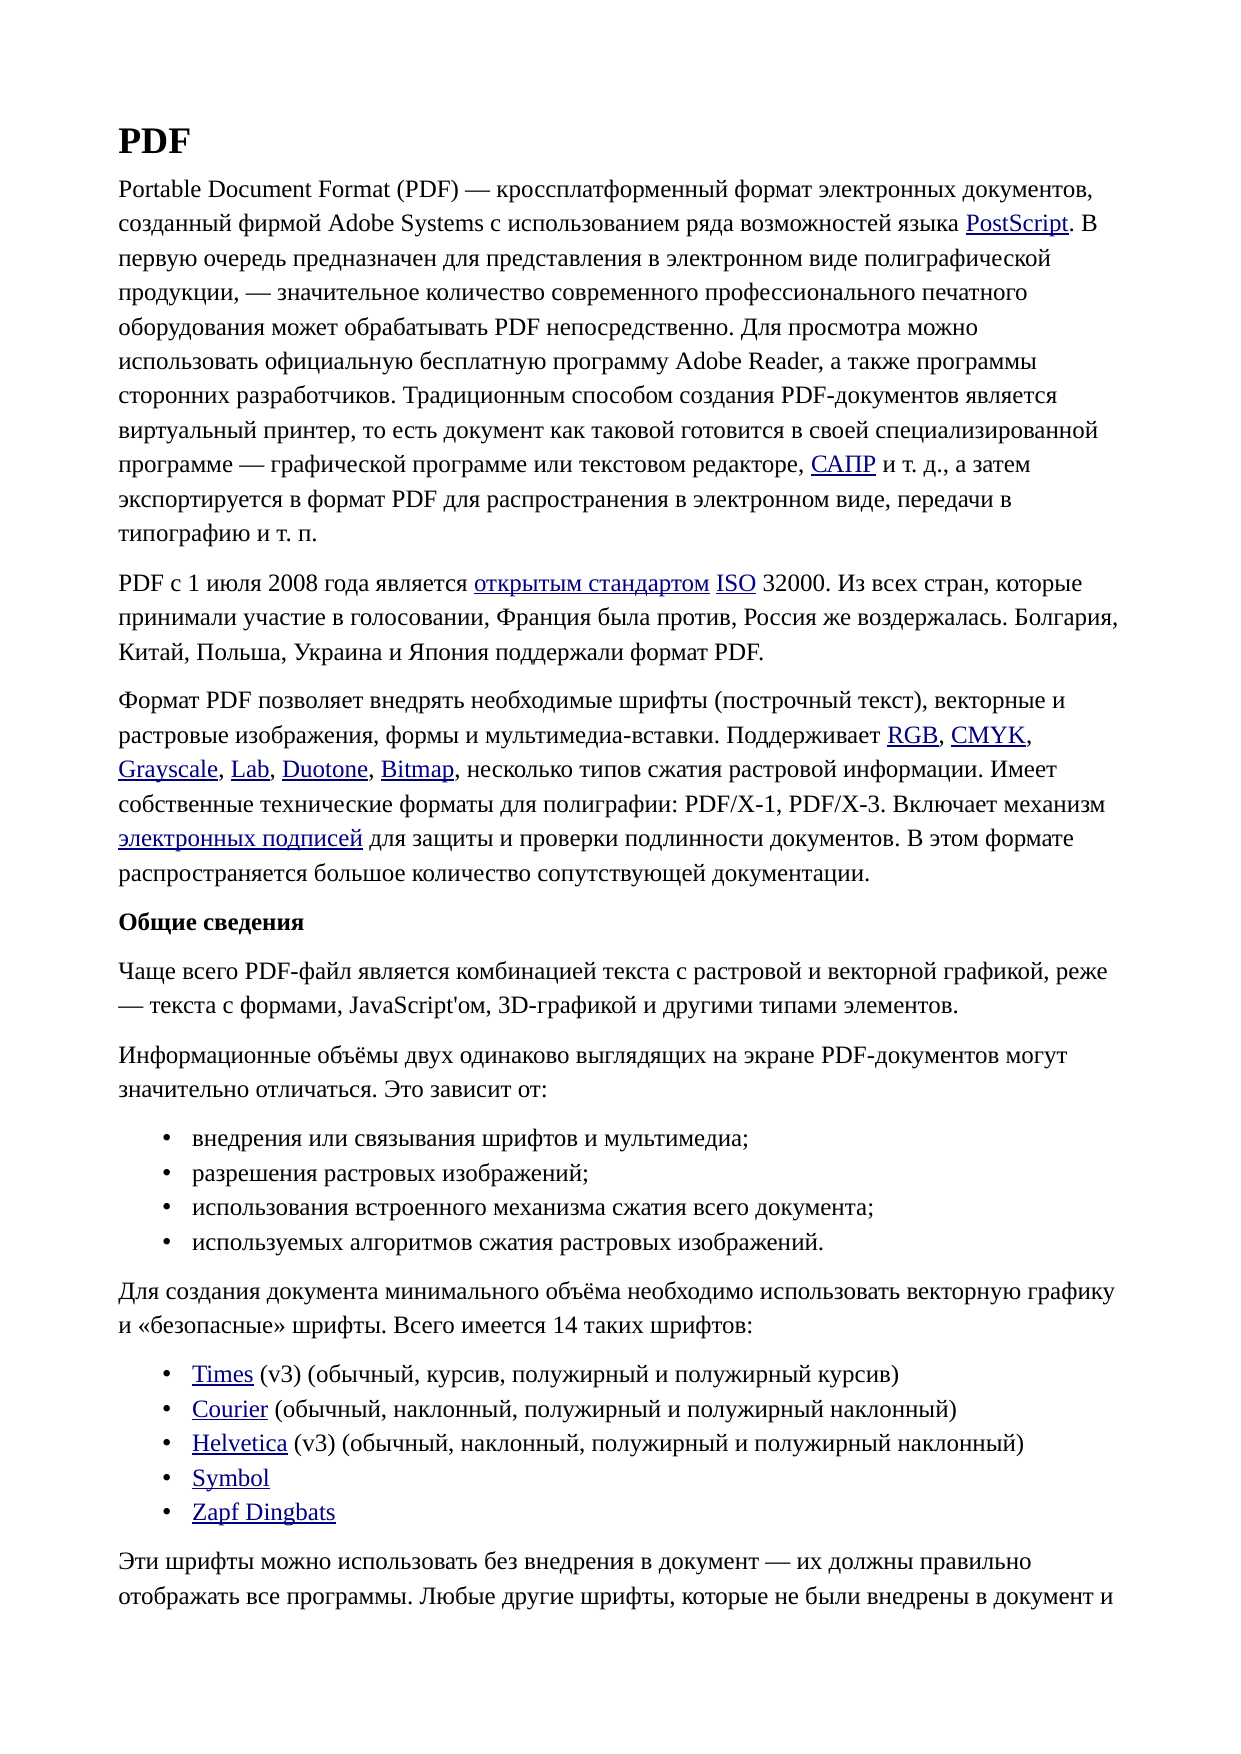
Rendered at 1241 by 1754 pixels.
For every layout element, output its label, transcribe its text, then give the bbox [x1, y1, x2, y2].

text Эти шрифты можно использовать без внедрения в документ — их должны правильно отображать все программы. Любые другие шрифты, которые не были внедрены в документ и [118, 1546, 1122, 1609]
list Times (v3) (обычный, курсив, полужирный и полужирный курсив) [162, 1359, 1122, 1388]
list Zapf Dingbats [162, 1497, 1122, 1526]
text PDF с 1 июля 2008 года является открытым стандартом ISO 32000. Из всех стран, которые принимали участие в голосовании, Франция была против, Россия же воздержалась. Болгария, Китай, Польша, Украина и Япония поддержали формат PDF. [118, 568, 1122, 665]
text Общие сведения [118, 907, 1122, 936]
text Чаще всего PDF-файл является комбинацией текста с растровой и векторной графикой, реже — текста с формами, JavaScript'ом, 3D-графикой и другими типами элементов. [118, 956, 1122, 1019]
text Для создания документа минимального объёма необходимо использовать векторную графику и «безопасные» шрифты. Всего имеется 14 таких шрифтов: [118, 1276, 1122, 1339]
text Формат PDF позволяет внедрять необходимые шрифты (построчный текст), векторные и растровые изображения, формы и мультимедиа-вставки. Поддерживает RGB, CMYK, Grayscale, Lab, Duotone, Bitmap, несколько типов сжатия растровой информации. Имеет собственные технические форматы для полиграфии: PDF/X-1, PDF/X-3. Включает механизм электронных подписей для защиты и проверки подлинности документов. В этом формате распространяется большое количество сопутствующей документации. [118, 686, 1122, 887]
list Helvetica (v3) (обычный, наклонный, полужирный и полужирный наклонный) [162, 1428, 1122, 1457]
list Symbol [162, 1463, 1122, 1491]
list Courier (обычный, наклонный, полужирный и полужирный наклонный) [162, 1394, 1122, 1422]
subtitle PDF [118, 118, 1122, 161]
list разрешения растровых изображений; [162, 1158, 1122, 1186]
list используемых алгоритмов сжатия растровых изображений. [162, 1227, 1122, 1255]
text Информационные объёмы двух одинаково выглядящих на экране PDF-документов могут значительно отличаться. Это зависит от: [118, 1040, 1122, 1103]
text Portable Document Format (PDF) — кроссплатформенный формат электронных документов, созданный фирмой Adobe Systems с использованием ряда возможностей языка PostScript. В первую очередь предназначен для представления в электронном виде полиграфической продукции, — значительное количество современного профессионального печатного оборудования может обрабатывать PDF непосредственно. Для просмотра можно использовать официальную бесплатную программу Adobe Reader, а также программы сторонних разработчиков. Традиционным способом создания PDF-документов является виртуальный принтер, то есть документ как таковой готовится в своей специализированной программе — графической программе или текстовом редакторе, САПР и т. д., а затем экспортируется в формат PDF для распространения в электронном виде, передачи в типографию и т. п. [118, 174, 1122, 547]
list внедрения или связывания шрифтов и мультимедиа; [162, 1123, 1122, 1152]
list использования встроенного механизма сжатия всего документа; [162, 1192, 1122, 1221]
